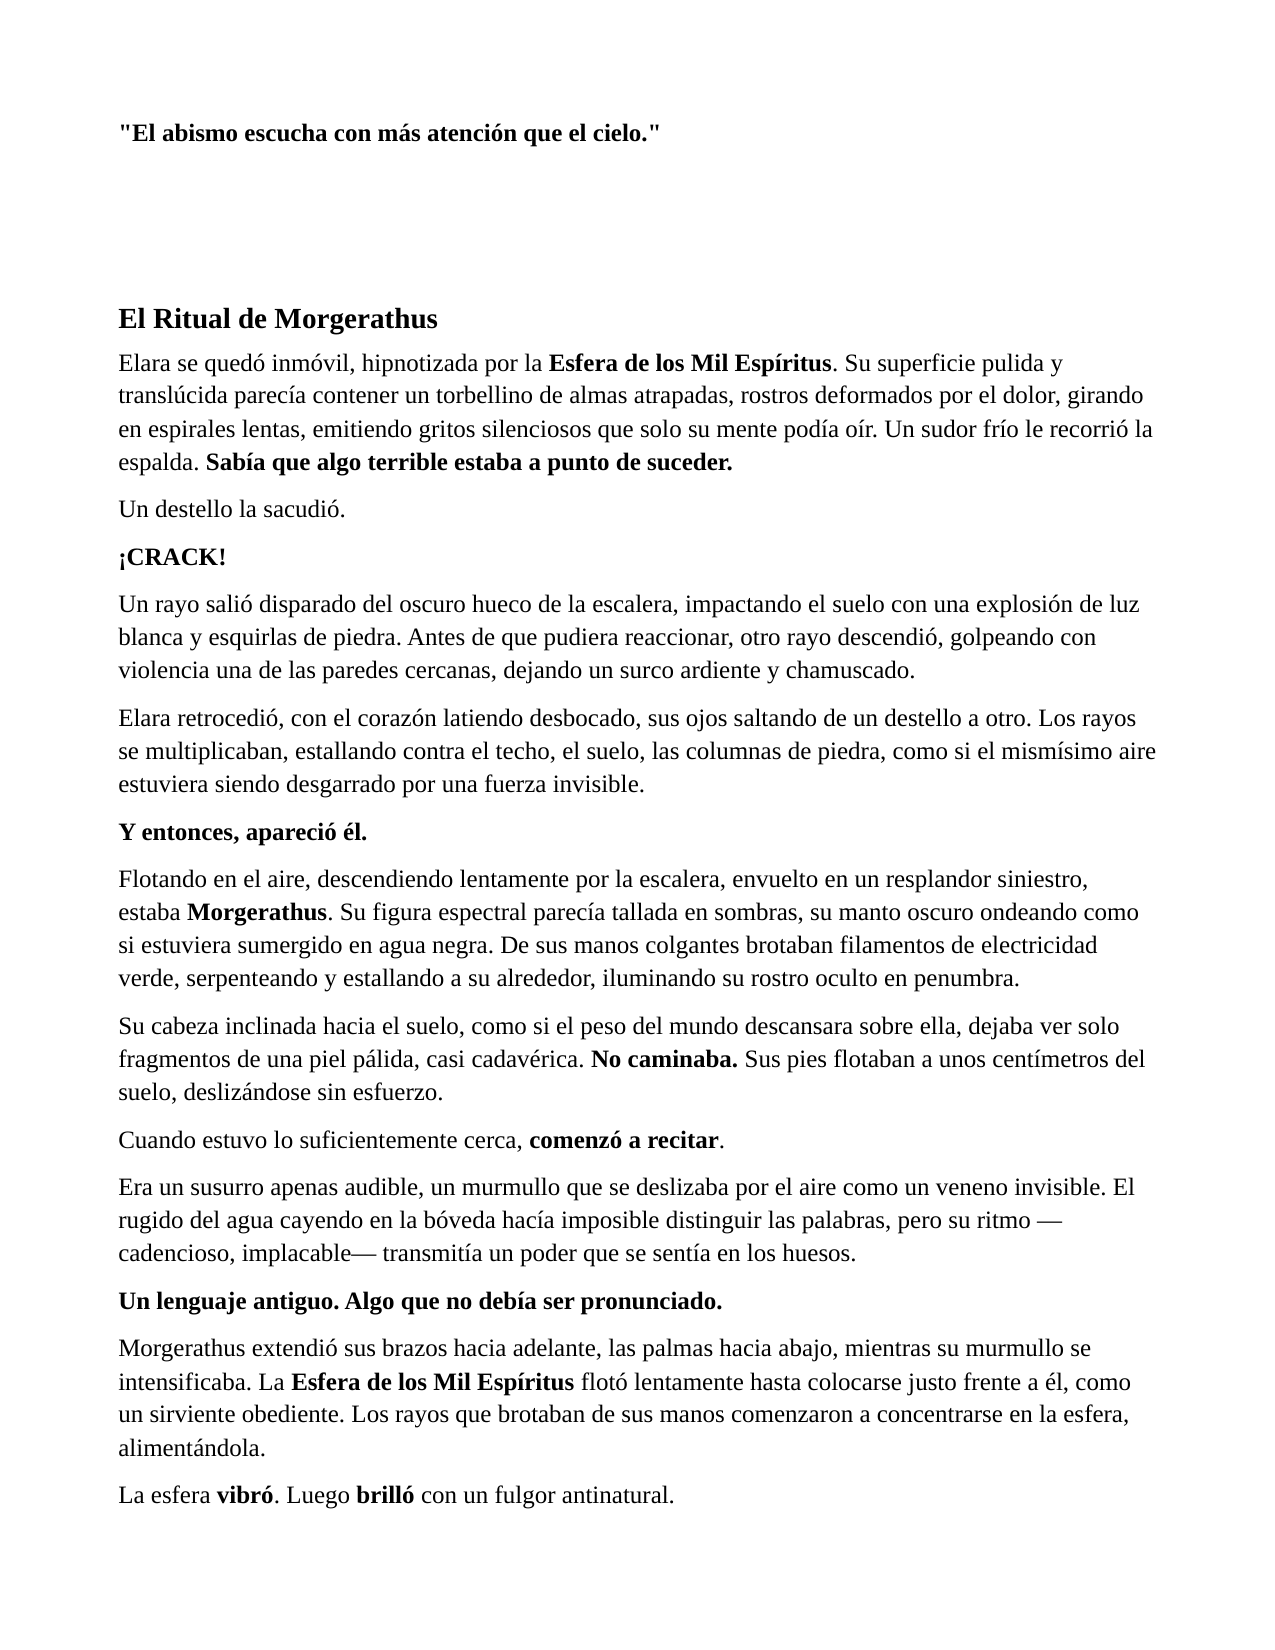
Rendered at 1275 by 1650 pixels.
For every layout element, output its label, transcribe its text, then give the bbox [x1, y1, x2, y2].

text Un destello la sacudió. [118, 494, 1157, 523]
text Flotando en el aire, descendiendo lentamente por la escalera, envuelto en un resplandor siniestro, estaba Morgerathus. Su figura espectral parecía tallada en sombras, su manto oscuro ondeando como si estuviera sumergido en agua negra. De sus manos colgantes brotaban filamentos de electricidad verde, serpenteando y estallando a su alrededor, iluminando su rostro oculto en penumbra. [118, 864, 1157, 992]
text Cuando estuvo lo suficientemente cerca, comenzó a recitar. [118, 1125, 1157, 1153]
text La esfera vibró. Luego brilló con un fulgor antinatural. [118, 1480, 1157, 1509]
text Y entonces, apareció él. [118, 817, 1157, 846]
text Un rayo salió disparado del oscuro hueco de la escalera, impactando el suelo con una explosión de luz blanca y esquirlas de piedra. Antes de que pudiera reaccionar, otro rayo descendió, golpeando con violencia una de las paredes cercanas, dejando un surco ardiente y chamuscado. [118, 589, 1157, 684]
text Elara retrocedió, con el corazón latiendo desbocado, sus ojos saltando de un destello a otro. Los rayos se multiplicaban, estallando contra el techo, el suelo, las columnas de piedra, como si el mismísimo aire estuviera siendo desgarrado por una fuerza invisible. [118, 703, 1157, 798]
text Un lenguaje antiguo. Algo que no debía ser pronunciado. [118, 1286, 1157, 1315]
text Su cabeza inclinada hacia el suelo, como si el peso del mundo descansara sobre ella, dejaba ver solo fragmentos de una piel pálida, casi cadavérica. No caminaba. Sus pies flotaban a unos centímetros del suelo, deslizándose sin esfuerzo. [118, 1011, 1157, 1106]
text Elara se quedó inmóvil, hipnotizada por la Esfera de los Mil Espíritus. Su superficie pulida y translúcida parecía contener un torbellino de almas atrapadas, rostros deformados por el dolor, girando en espirales lentas, emitiendo gritos silenciosos que solo su mente podía oír. Un sudor frío le recorrió la espalda. Sabía que algo terrible estaba a punto de suceder. [118, 348, 1157, 475]
subtitle El Ritual de Morgerathus [118, 302, 1157, 335]
text Era un susurro apenas audible, un murmullo que se deslizaba por el aire como un veneno invisible. El rugido del agua cayendo en la bóveda hacía imposible distinguir las palabras, pero su ritmo —cadencioso, implacable— transmitía un poder que se sentía en los huesos. [118, 1172, 1157, 1267]
text Morgerathus extendió sus brazos hacia adelante, las palmas hacia abajo, mientras su murmullo se intensificaba. La Esfera de los Mil Espíritus flotó lentamente hasta colocarse justo frente a él, como un sirviente obediente. Los rayos que brotaban de sus manos comenzaron a concentrarse en la esfera, alimentándola. [118, 1333, 1157, 1461]
text "El abismo escucha con más atención que el cielo." [118, 118, 1157, 147]
text ¡CRACK! [118, 542, 1157, 571]
